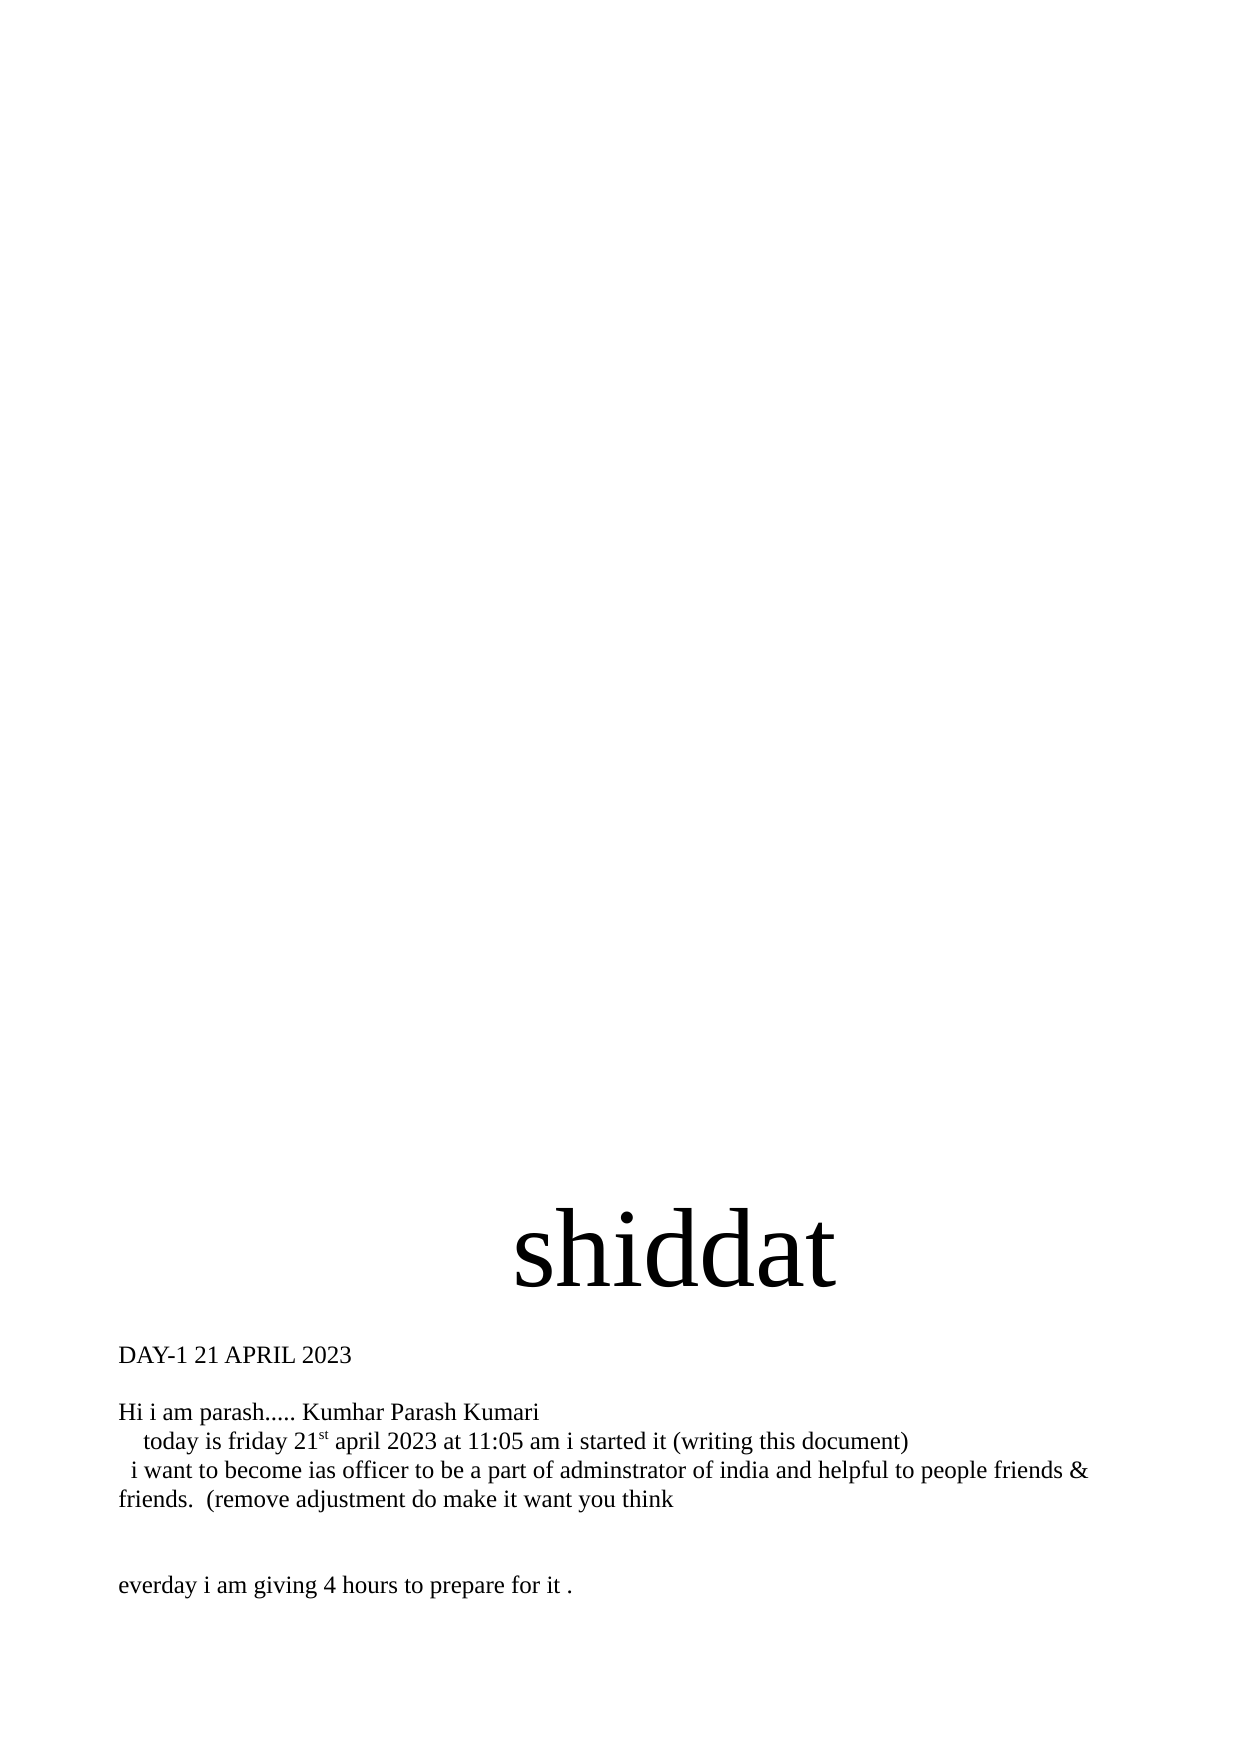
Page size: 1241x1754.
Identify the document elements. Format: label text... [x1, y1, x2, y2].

text friends. (remove adjustment do make it want you think [118, 1484, 1122, 1512]
text today is friday 21st april 2023 at 11:05 am i started it (writing this document) [118, 1426, 1122, 1455]
text DAY-1 21 APRIL 2023 [118, 1340, 1122, 1369]
text Hi i am parash..... Kumhar Parash Kumari [118, 1397, 1122, 1426]
text everday i am giving 4 hours to prepare for it . [118, 1570, 1122, 1599]
text shiddat [118, 1182, 1122, 1311]
text i want to become ias officer to be a part of adminstrator of india and helpful to people friends & [118, 1455, 1122, 1484]
